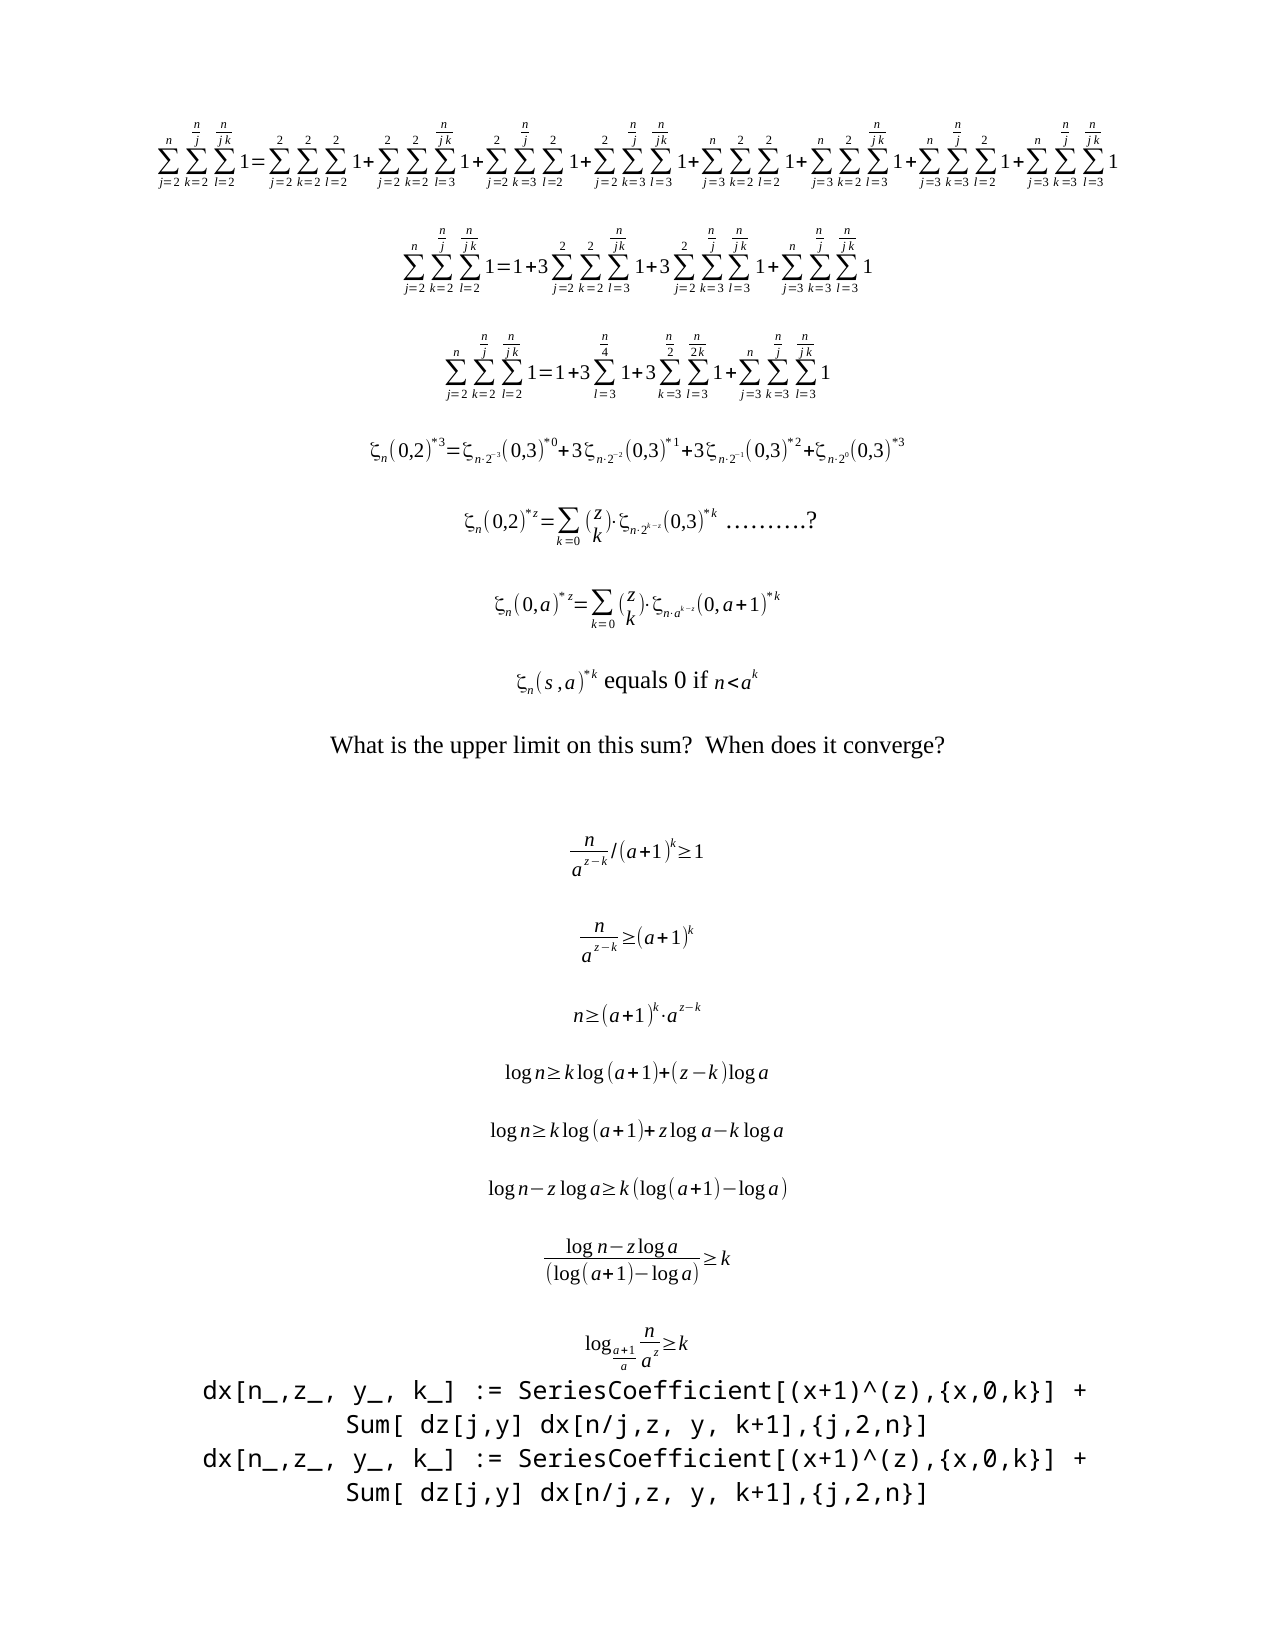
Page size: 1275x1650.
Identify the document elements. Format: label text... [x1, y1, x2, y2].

text dx[n_,z_, y_, k_] := SeriesCoefficient[(x+1)^(z),{x,0,k}] + Sum[ dz[j,y] dx[n/j,z, y, k+1],{j,2,n}] [118, 1372, 1157, 1441]
text dx[n_,z_, y_, k_] := SeriesCoefficient[(x+1)^(z),{x,0,k}] + Sum[ dz[j,y] dx[n/j,z, y, k+1],{j,2,n}] [118, 1441, 1157, 1509]
text ……….? [118, 501, 1157, 549]
text What is the upper limit on this sum? When does it converge? [118, 731, 1157, 759]
text equals 0 if [118, 666, 1157, 697]
